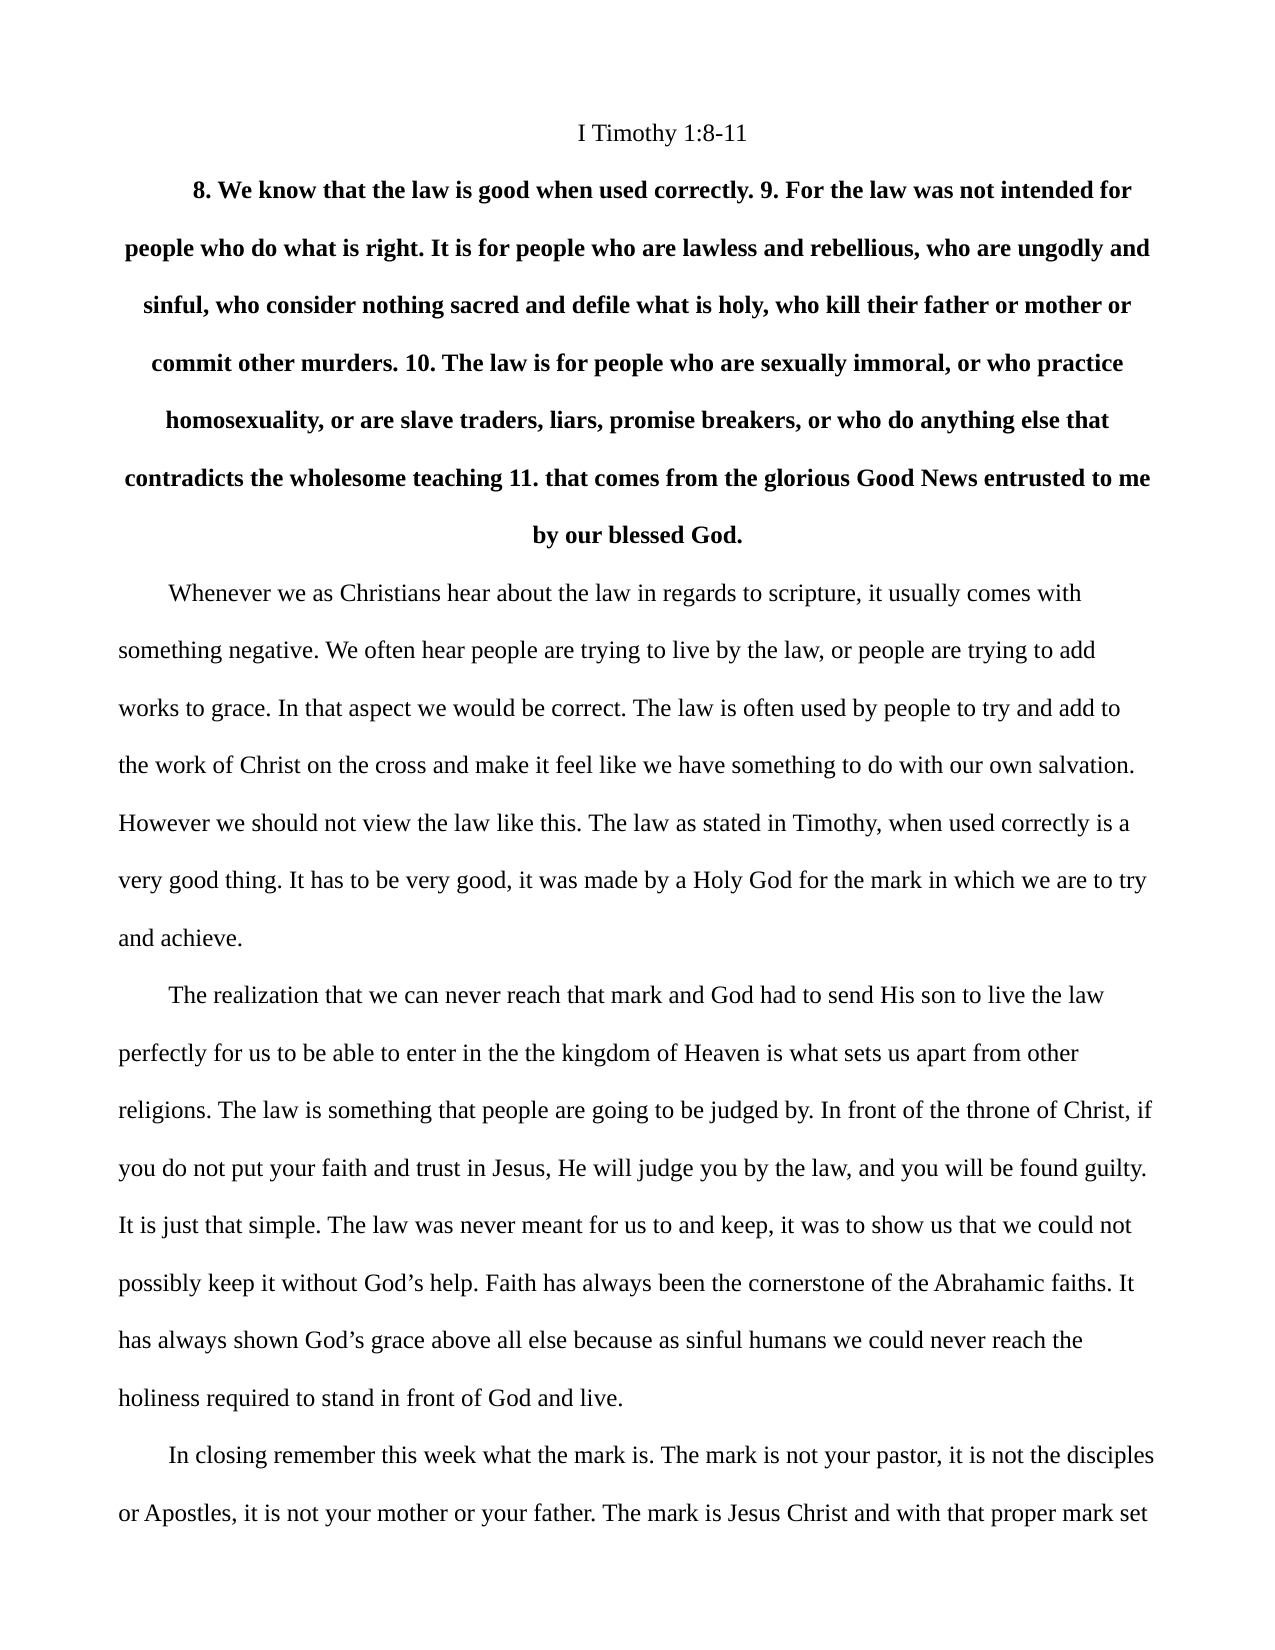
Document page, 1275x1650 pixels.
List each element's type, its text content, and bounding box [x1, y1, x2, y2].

text In closing remember this week what the mark is. The mark is not your pastor, it is not the disciples or Apostles, it is not your mother or your father. The mark is Jesus Christ and with that proper mark set [118, 1441, 1157, 1527]
text Whenever we as Christians hear about the law in regards to scripture, it usually comes with something negative. We often hear people are trying to live by the law, or people are trying to add works to grace. In that aspect we would be correct. The law is often used by people to try and add to the work of Christ on the cross and make it feel like we have something to do with our own salvation. However we should not view the law like this. The law as stated in Timothy, when used correctly is a very good thing. It has to be very good, it was made by a Holy God for the mark in which we are to try and achieve. [118, 578, 1157, 952]
text 8. We know that the law is good when used correctly. 9. For the law was not intended for people who do what is right. It is for people who are lawless and rebellious, who are ungodly and sinful, who consider nothing sacred and defile what is holy, who kill their father or mother or commit other murders. 10. The law is for people who are sexually immoral, or who practice homosexuality, or are slave traders, liars, promise breakers, or who do anything else that contradicts the wholesome teaching 11. that comes from the glorious Good News entrusted to me by our blessed God. [118, 176, 1157, 549]
text The realization that we can never reach that mark and God had to send His son to live the law perfectly for us to be able to enter in the the kingdom of Heaven is what sets us apart from other religions. The law is something that people are going to be judged by. In front of the throne of Christ, if you do not put your faith and trust in Jesus, He will judge you by the law, and you will be found guilty. It is just that simple. The law was never meant for us to and keep, it was to show us that we could not possibly keep it without God’s help. Faith has always been the cornerstone of the Abrahamic faiths. It has always shown God’s grace above all else because as sinful humans we could never reach the holiness required to stand in front of God and live. [118, 981, 1157, 1412]
text I Timothy 1:8-11 [118, 118, 1157, 147]
